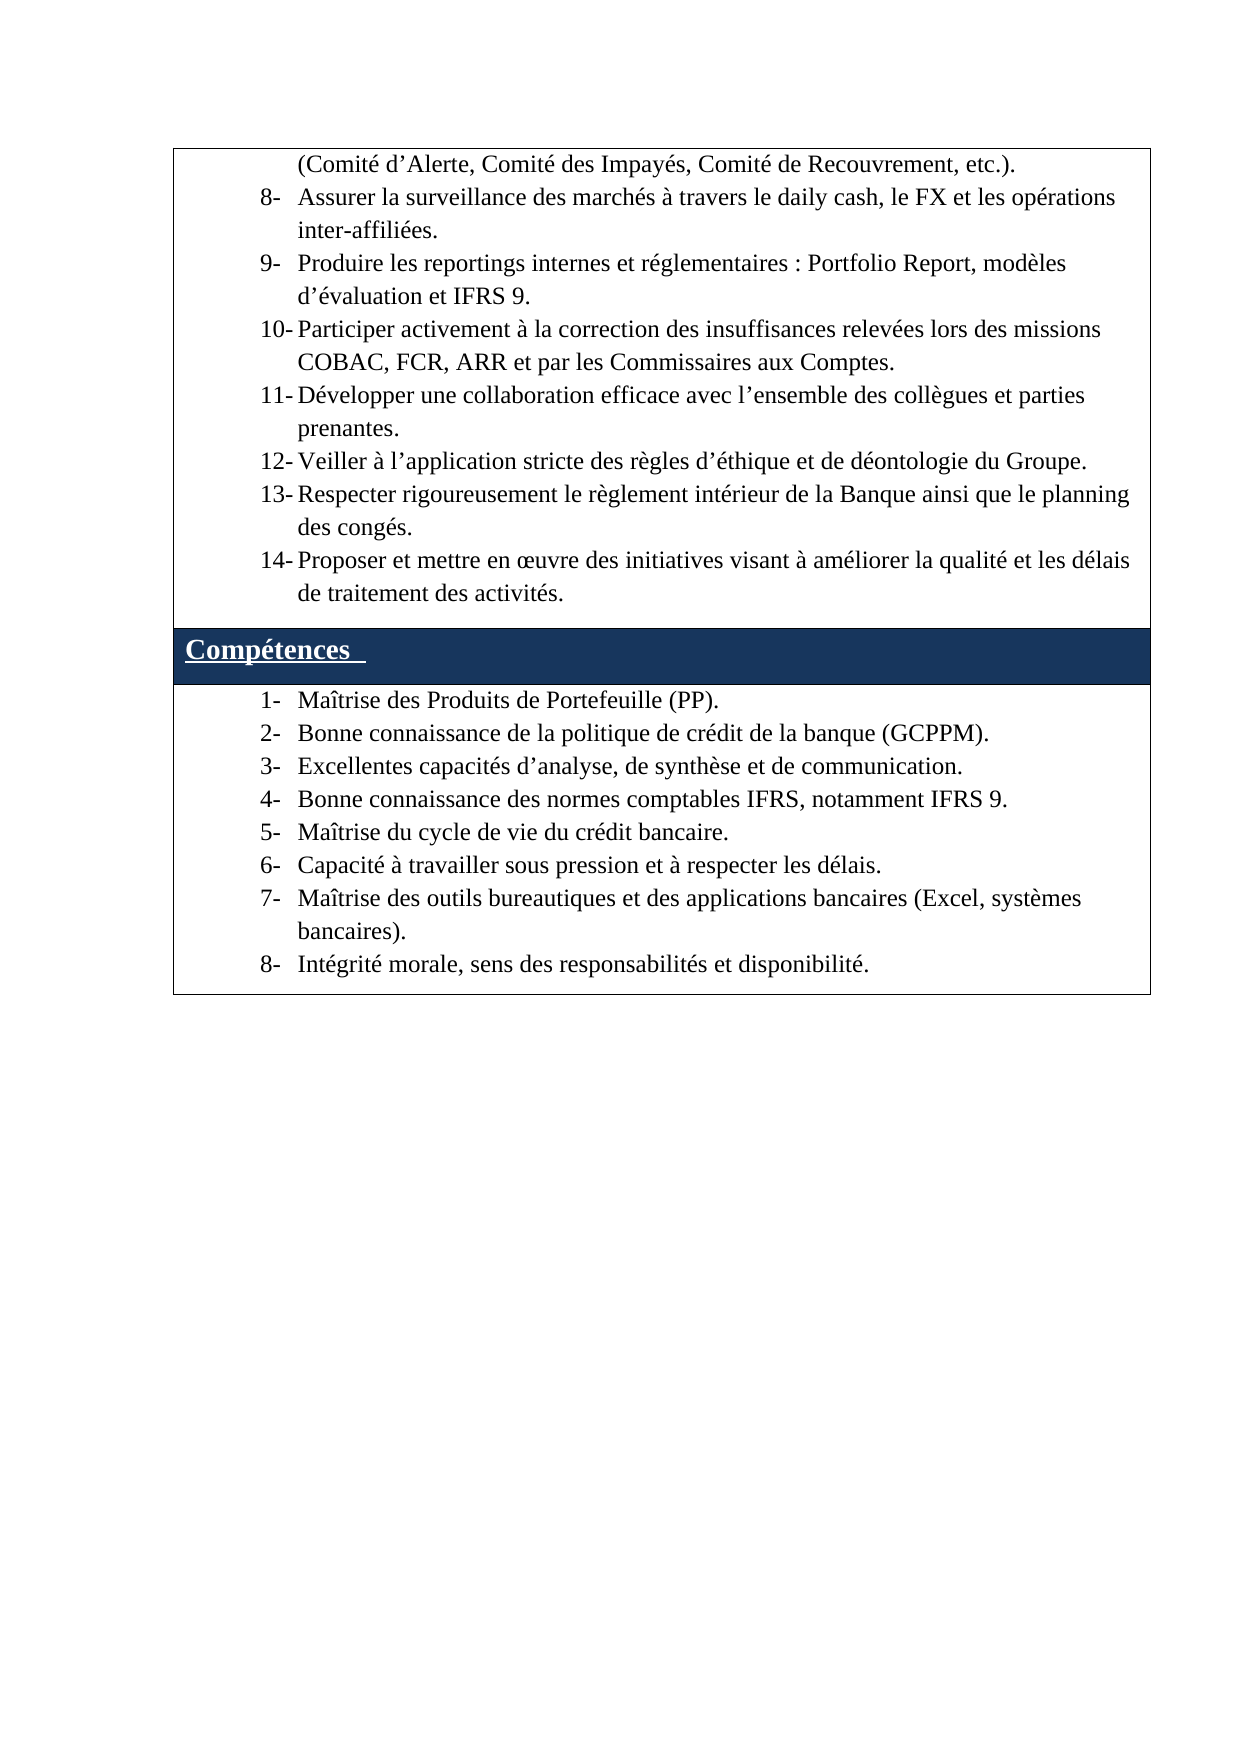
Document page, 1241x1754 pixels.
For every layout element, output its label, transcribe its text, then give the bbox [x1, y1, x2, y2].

table_cell Maîtrise des Produits de Portefeuille (PP). Bonne connaissance de la politique de crédit de la banque (GCPPM). Excellentes capacités d’analyse, de synthèse et de communication. Bonne connaissance des normes comptables IFRS, notamment IFRS 9. Maîtrise du cycle de vie du crédit bancaire. Capacité à travailler sous pression et à respecter les délais. Maîtrise des outils bureautiques et des applications bancaires (Excel, systèmes bancaires). Intégrité morale, sens des responsabilités et disponibilité. [174, 685, 1150, 994]
table_cell (Comité d’Alerte, Comité des Impayés, Comité de Recouvrement, etc.). Assurer la surveillance des marchés à travers le daily cash, le FX et les opérations inter-affiliées. Produire les reportings internes et réglementaires : Portfolio Report, modèles d’évaluation et IFRS 9. Participer activement à la correction des insuffisances relevées lors des missions COBAC, FCR, ARR et par les Commissaires aux Comptes. Développer une collaboration efficace avec l’ensemble des collègues et parties prenantes. Veiller à l’application stricte des règles d’éthique et de déontologie du Groupe. Respecter rigoureusement le règlement intérieur de la Banque ainsi que le planning des congés. Proposer et mettre en œuvre des initiatives visant à améliorer la qualité et les délais de traitement des activités. [174, 149, 1150, 628]
table_cell Compétences [174, 629, 1150, 684]
